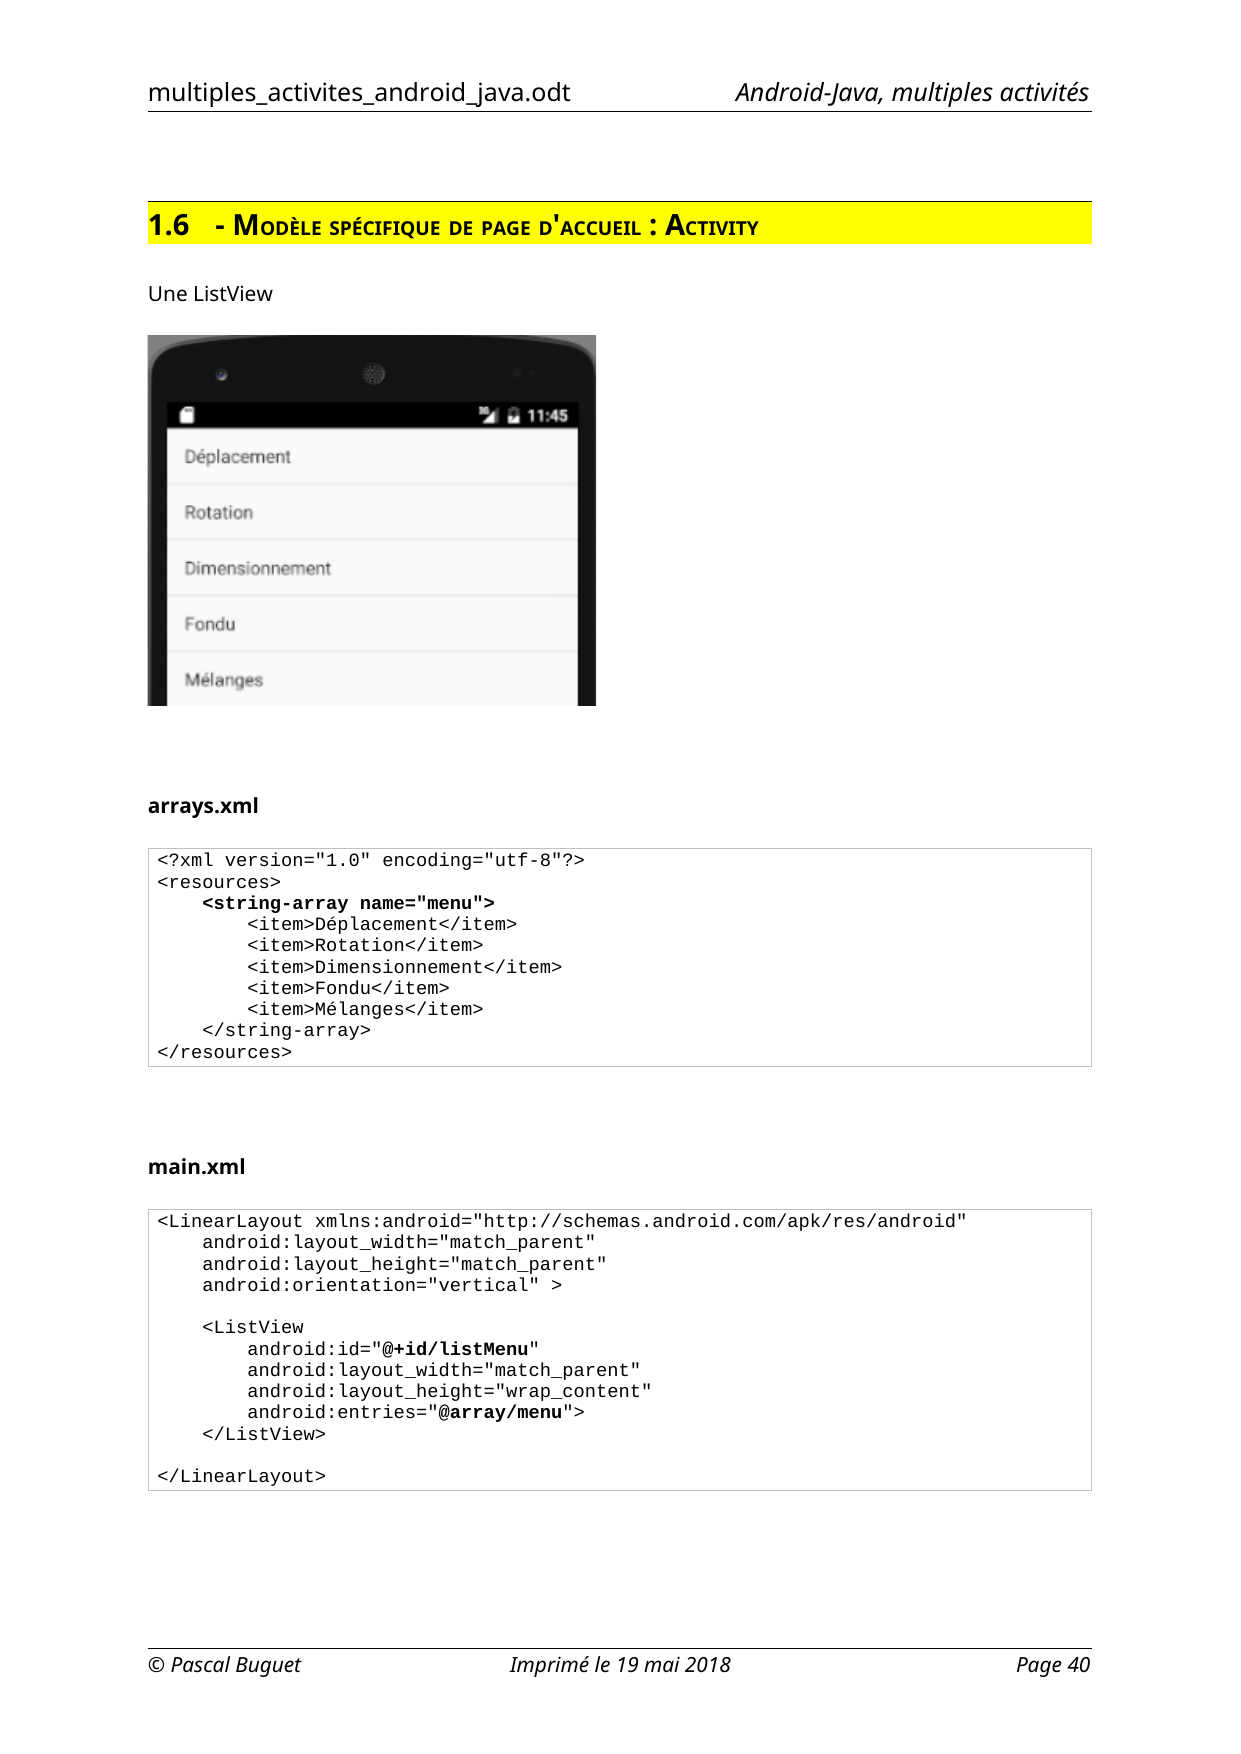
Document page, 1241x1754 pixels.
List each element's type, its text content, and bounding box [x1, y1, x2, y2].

text <item>Dimensionnement</item> [149, 954, 1091, 976]
text android:layout_width="match_parent" [149, 1358, 1091, 1379]
text <item>Fondu</item> [149, 976, 1091, 997]
text android:layout_height="wrap_content" [149, 1379, 1091, 1400]
text android:layout_height="match_parent" [149, 1251, 1091, 1273]
text main.xml [148, 1152, 1092, 1181]
subtitle - Modèle spécifique de page d'accueil : Activity [148, 202, 1092, 244]
text <LinearLayout xmlns:android="http://schemas.android.com/apk/res/android" [149, 1210, 1091, 1230]
text arrays.xml [148, 791, 1092, 819]
text android:layout_width="match_parent" [149, 1230, 1091, 1251]
text <string-array name="menu"> [149, 891, 1091, 912]
picture [147, 335, 597, 706]
text </resources> [149, 1039, 1091, 1066]
text <ListView [149, 1315, 1091, 1336]
text </ListView> [149, 1421, 1091, 1443]
text android:orientation="vertical" > [149, 1273, 1091, 1294]
text android:entries="@array/menu"> [149, 1400, 1091, 1421]
text android:id="@+id/listMenu" [149, 1336, 1091, 1358]
text <item>Mélanges</item> [149, 997, 1091, 1018]
text </LinearLayout> [149, 1464, 1091, 1490]
text <item>Déplacement</item> [149, 912, 1091, 933]
text <item>Rotation</item> [149, 933, 1091, 954]
text </string-array> [149, 1018, 1091, 1039]
text Une ListView [148, 279, 1092, 307]
text <resources> [149, 869, 1091, 891]
text <?xml version="1.0" encoding="utf-8"?> [149, 849, 1091, 869]
